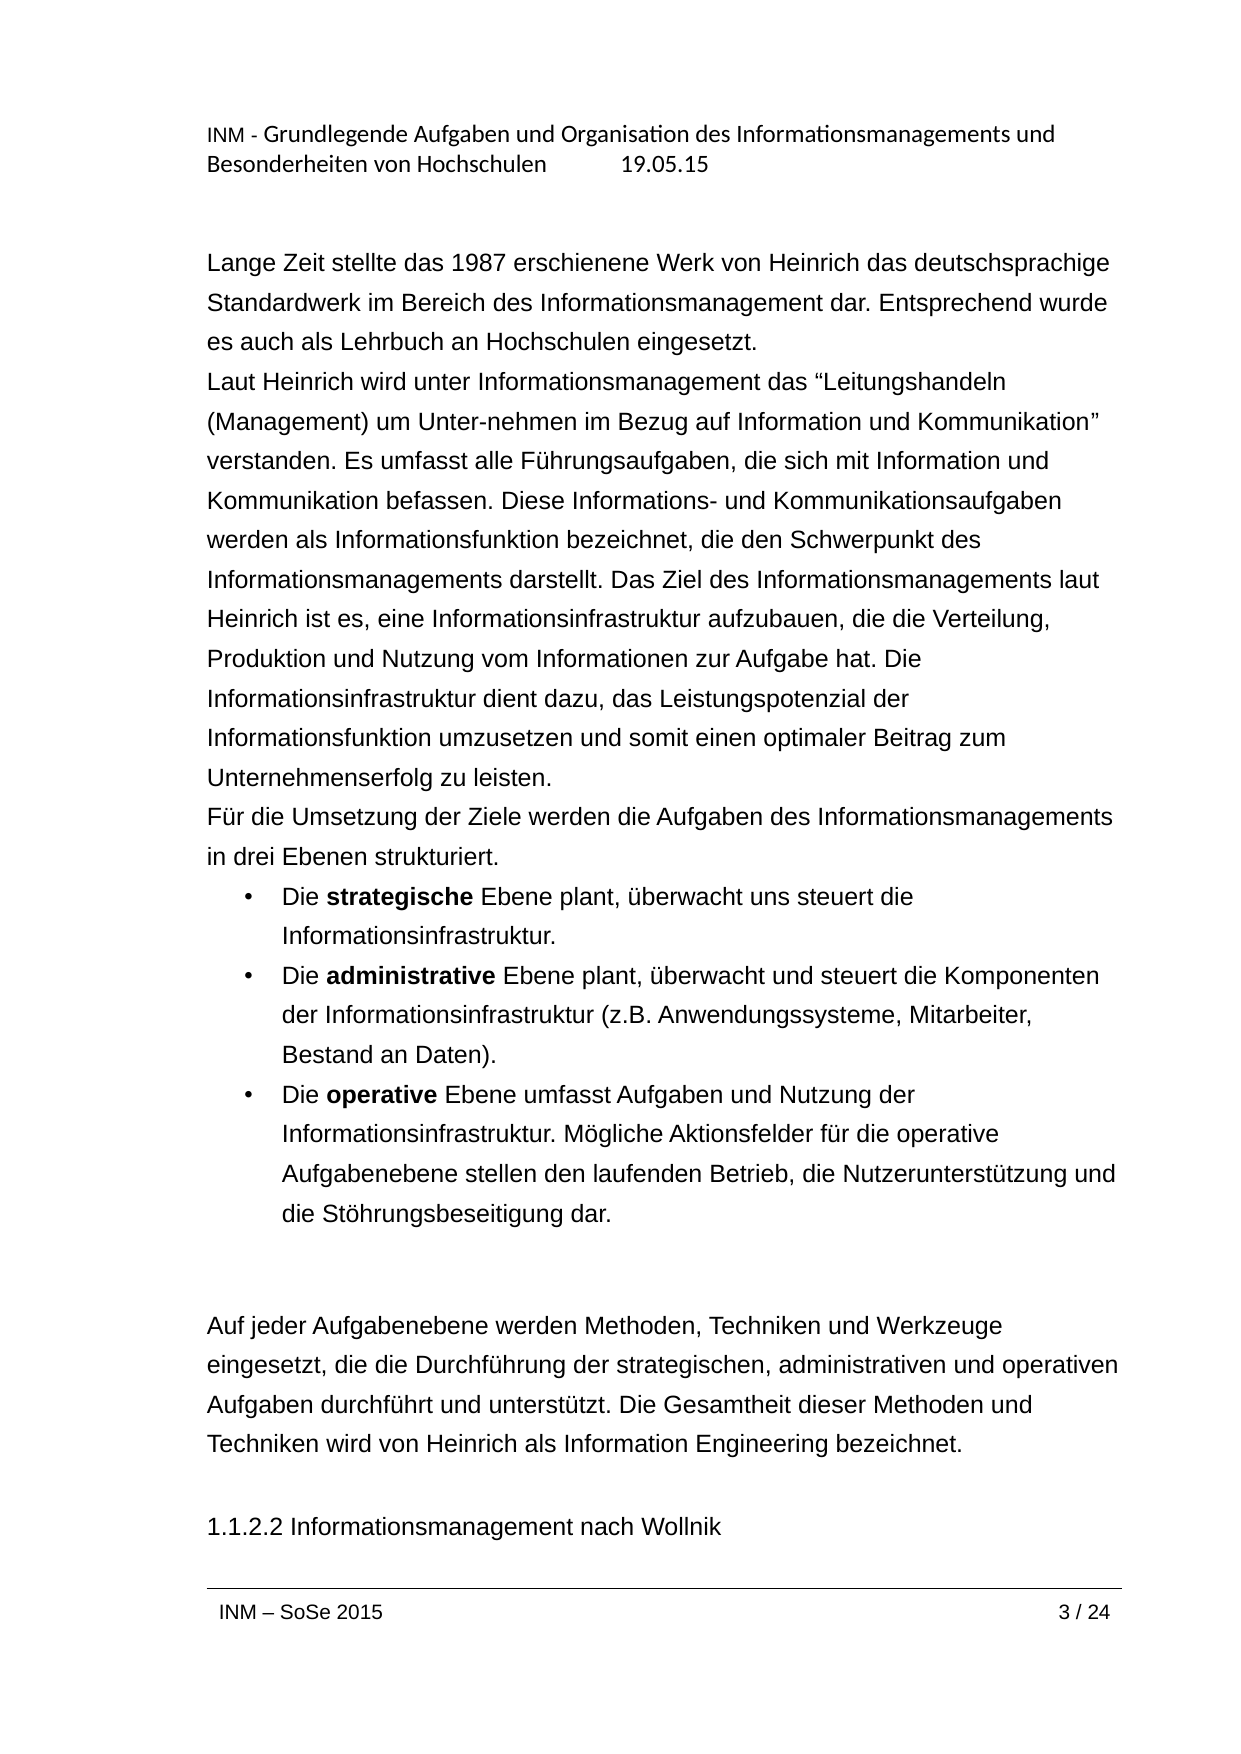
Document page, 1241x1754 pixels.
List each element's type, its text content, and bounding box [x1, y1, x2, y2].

text Für die Umsetzung der Ziele werden die Aufgaben des Informationsmanagements in drei Ebenen strukturiert. [207, 802, 1122, 871]
text Laut Heinrich wird unter Informationsmanagement das “Leitungshandeln (Management) um Unter-nehmen im Bezug auf Information und Kommunikation” verstanden. Es umfasst alle Führungsaufgaben, die sich mit Information und Kommunikation befassen. Diese Informations- und Kommunikationsaufgaben werden als Informationsfunktion bezeichnet, die den Schwerpunkt des Informationsmanagements darstellt. Das Ziel des Informationsmanagements laut Heinrich ist es, eine Informationsinfrastruktur aufzubauen, die die Verteilung, Produktion und Nutzung vom Informationen zur Aufgabe hat. Die Informationsinfrastruktur dient dazu, das Leistungspotenzial der Informationsfunktion umzusetzen und somit einen optimaler Beitrag zum Unternehmenserfolg zu leisten. [207, 367, 1122, 792]
text Auf jeder Aufgabenebene werden Methoden, Techniken und Werkzeuge eingesetzt, die die Durchführung der strategischen, administrativen und operativen Aufgaben durchführt und unterstützt. Die Gesamtheit dieser Methoden und Techniken wird von Heinrich als Information Engineering bezeichnet. [207, 1311, 1122, 1458]
text 1.1.2.2 Informationsmanagement nach Wollnik [207, 1469, 1122, 1541]
list Die operative Ebene umfasst Aufgaben und Nutzung der Informationsinfrastruktur. Mögliche Aktionsfelder für die operative Aufgabenebene stellen den laufenden Betrieb, die Nutzerunterstützung und die Stöhrungsbeseitigung dar. [244, 1080, 1122, 1227]
text Lange Zeit stellte das 1987 erschienene Werk von Heinrich das deutschsprachige Standardwerk im Bereich des Informationsmanagement dar. Entsprechend wurde es auch als Lehrbuch an Hochschulen eingesetzt. [207, 209, 1122, 356]
list Die administrative Ebene plant, überwacht und steuert die Komponenten der Informationsinfrastruktur (z.B. Anwendungssysteme, Mitarbeiter, Bestand an Daten). [244, 961, 1122, 1069]
list Die strategische Ebene plant, überwacht uns steuert die Informationsinfrastruktur. [244, 882, 1122, 950]
